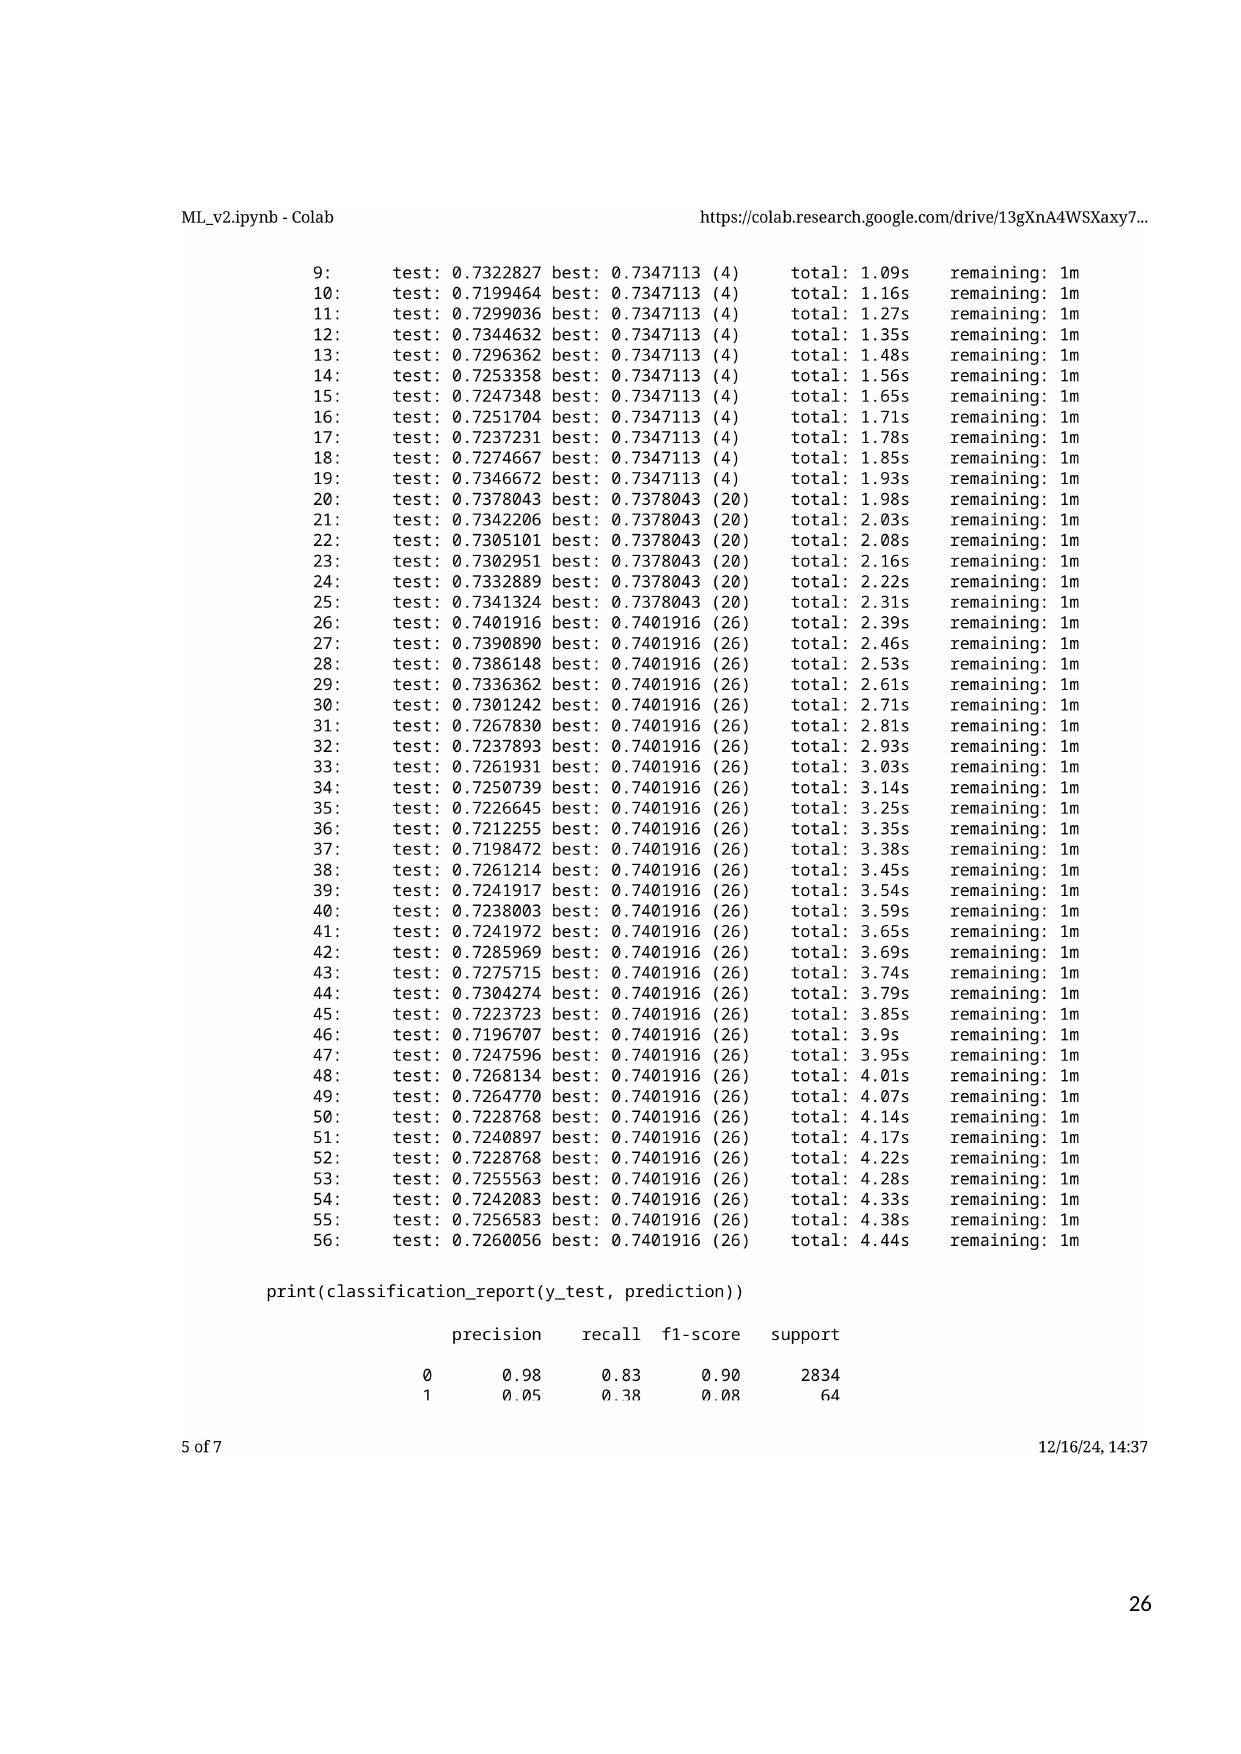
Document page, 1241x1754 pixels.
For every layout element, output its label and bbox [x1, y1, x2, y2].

picture [181, 206, 1148, 1457]
